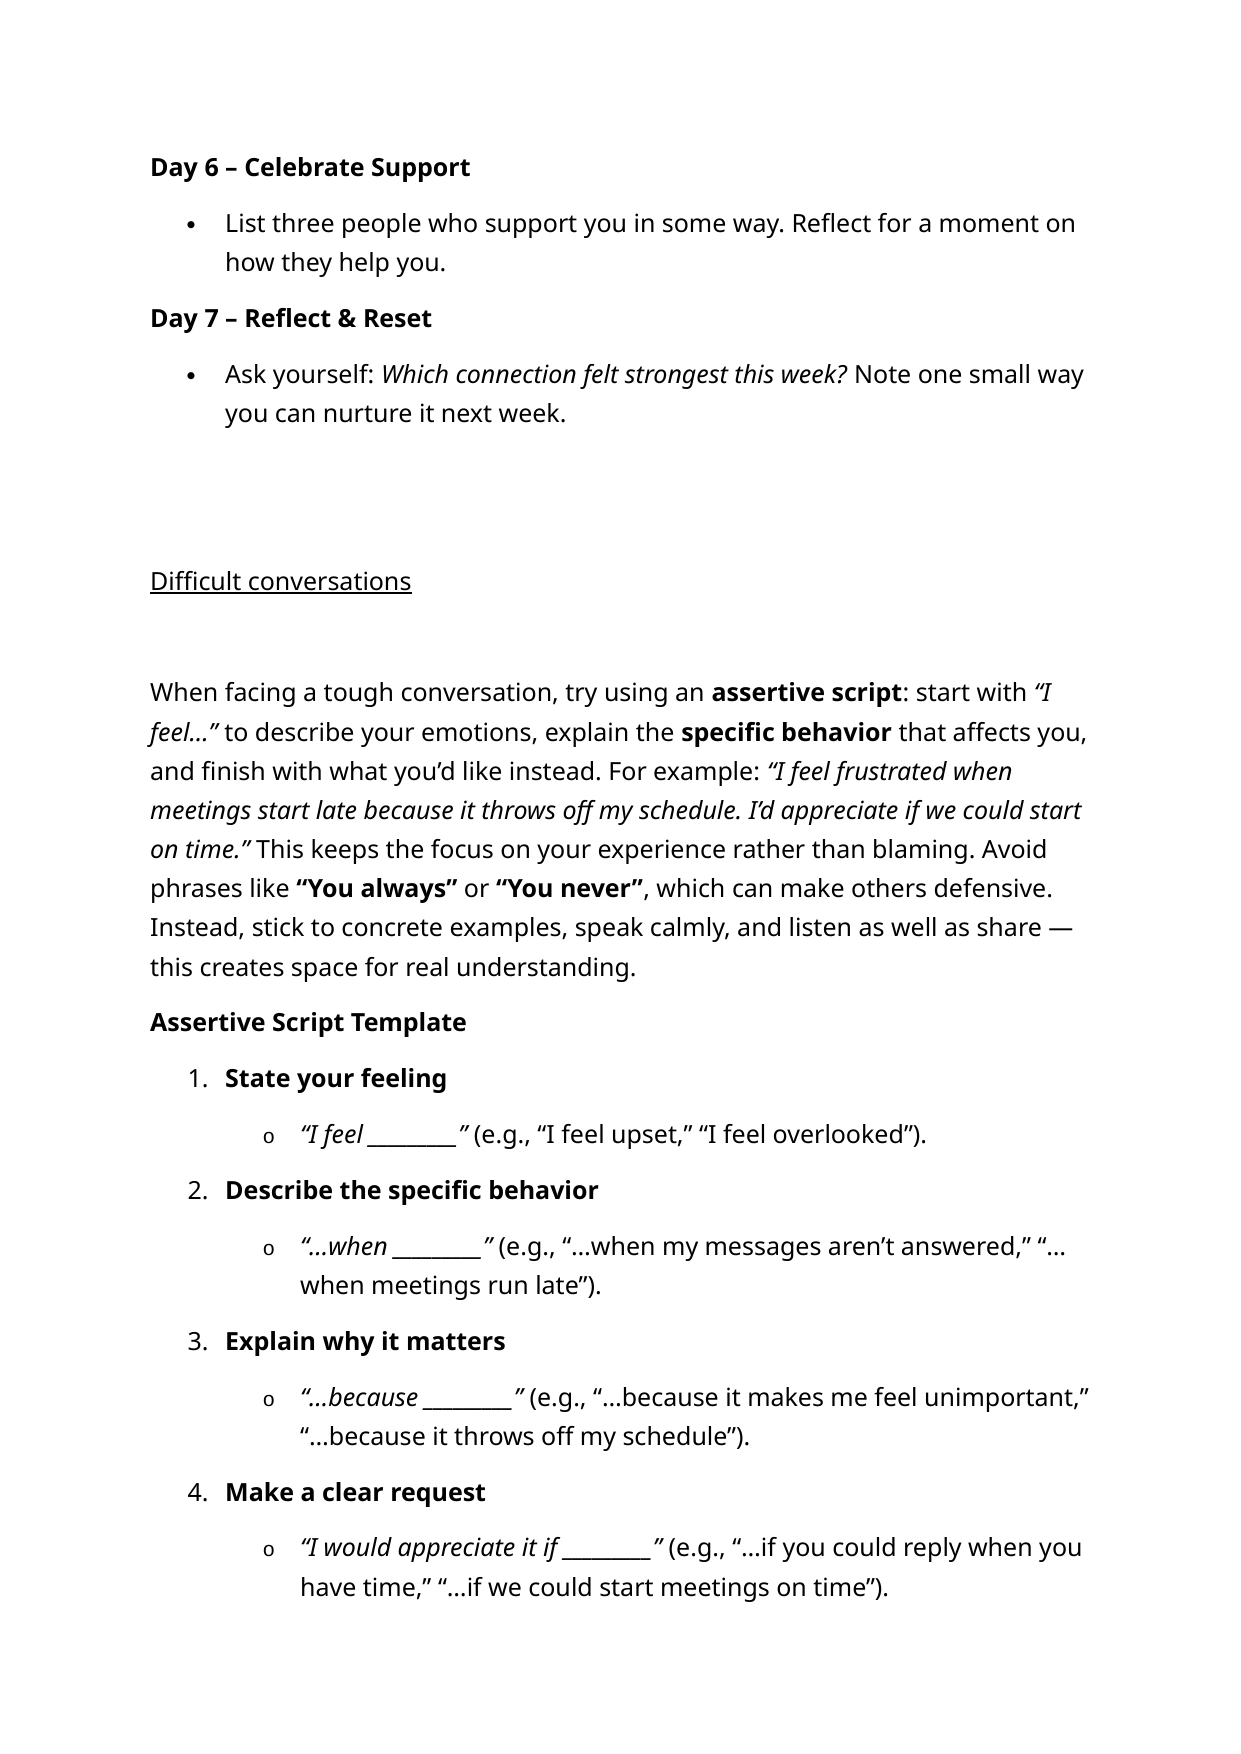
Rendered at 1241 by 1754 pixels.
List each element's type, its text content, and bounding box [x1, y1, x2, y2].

list List three people who support you in some way. Reflect for a moment on how they help you. [187, 206, 1090, 279]
list Make a clear request [187, 1474, 1090, 1508]
list “I feel _________” (e.g., “I feel upset,” “I feel overlooked”). [262, 1117, 1090, 1151]
list “…because _________” (e.g., “…because it makes me feel unimportant,” “…because it throws off my schedule”). [262, 1379, 1090, 1452]
text When facing a tough conversation, try using an assertive script: start with “I feel…” to describe your emotions, explain the specific behavior that affects you, and finish with what you’d like instead. For example: “I feel frustrated when meetings start late because it throws off my schedule. I’d appreciate if we could start on time.” This keeps the focus on your experience rather than blaming. Avoid phrases like “You always” or “You never”, which can make others defensive. Instead, stick to concrete examples, speak calmly, and listen as well as share — this creates space for real understanding. [150, 675, 1090, 983]
text Assertive Script Template [150, 1005, 1090, 1039]
text Day 6 – Celebrate Support [150, 150, 1090, 184]
list Ask yourself: Which connection felt strongest this week? Note one small way you can nurture it next week. [187, 357, 1090, 430]
list Explain why it matters [187, 1323, 1090, 1357]
list Describe the specific behavior [187, 1172, 1090, 1207]
list “…when _________” (e.g., “…when my messages aren’t answered,” “…when meetings run late”). [262, 1228, 1090, 1302]
text Day 7 – Reflect & Reset [150, 301, 1090, 335]
list State your feeling [187, 1061, 1090, 1095]
list “I would appreciate it if _________” (e.g., “…if you could reply when you have time,” “…if we could start meetings on time”). [262, 1530, 1090, 1603]
text Difficult conversations [150, 563, 1090, 597]
